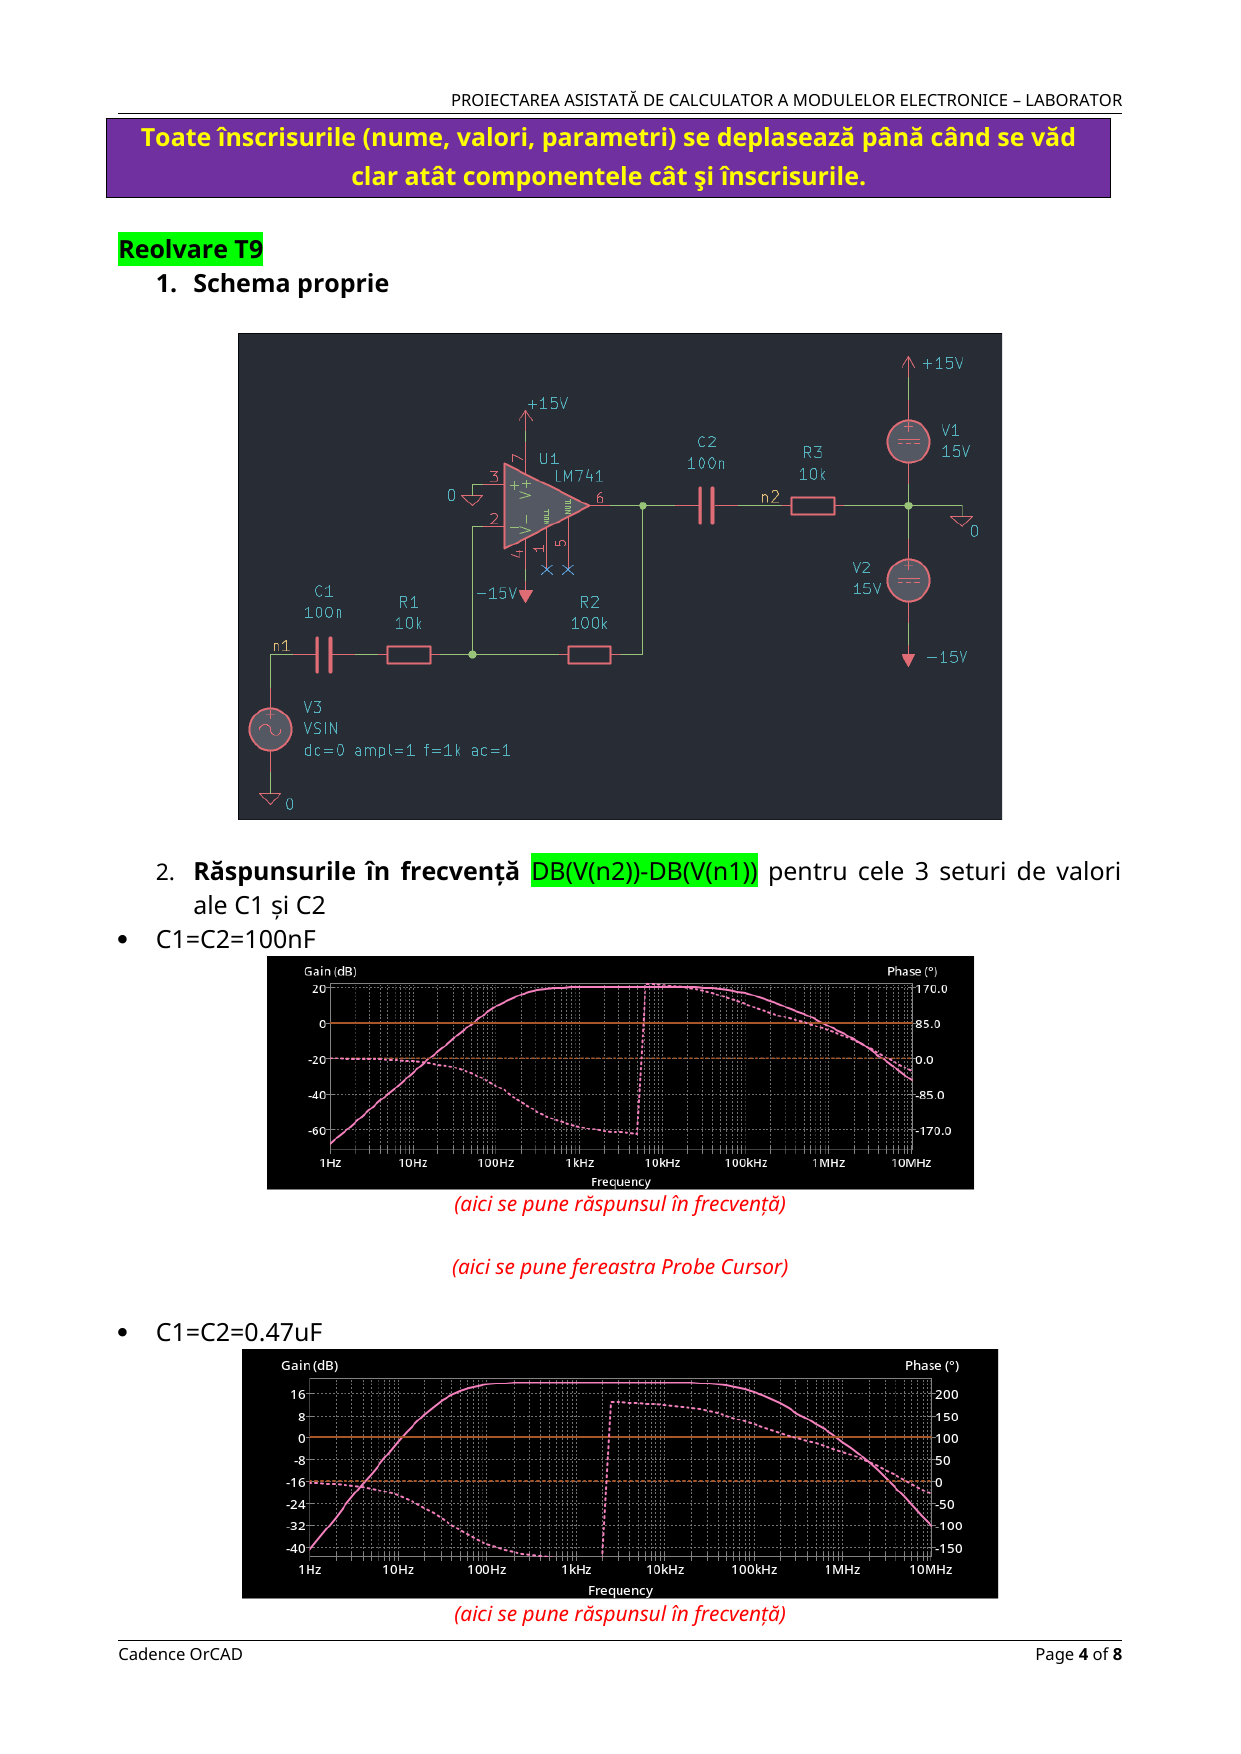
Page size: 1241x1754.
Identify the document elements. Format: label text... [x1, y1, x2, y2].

text Reolvare T9 [118, 232, 1122, 266]
picture [238, 333, 1003, 820]
list C1=C2=0.47uF [118, 1314, 1122, 1349]
picture [242, 1348, 999, 1599]
text (aici se pune fereastra Probe Cursor) [118, 1252, 1122, 1281]
text (aici se pune răspunsul în frecvență) [118, 1599, 1122, 1627]
picture [266, 955, 975, 1190]
list Schema proprie [156, 266, 1122, 300]
text (aici se pune răspunsul în frecvență) [118, 1189, 1122, 1218]
list Răspunsurile în frecvență DB(V(n2))-DB(V(n1)) pentru cele 3 seturi de valori ale C1 și C2 [156, 853, 1122, 921]
table_header Toate înscrisurile (nume, valori, parametri) se deplasează până când se văd clar atât componentele cât şi înscrisurile. [107, 119, 1110, 197]
list C1=C2=100nF [118, 921, 1122, 955]
